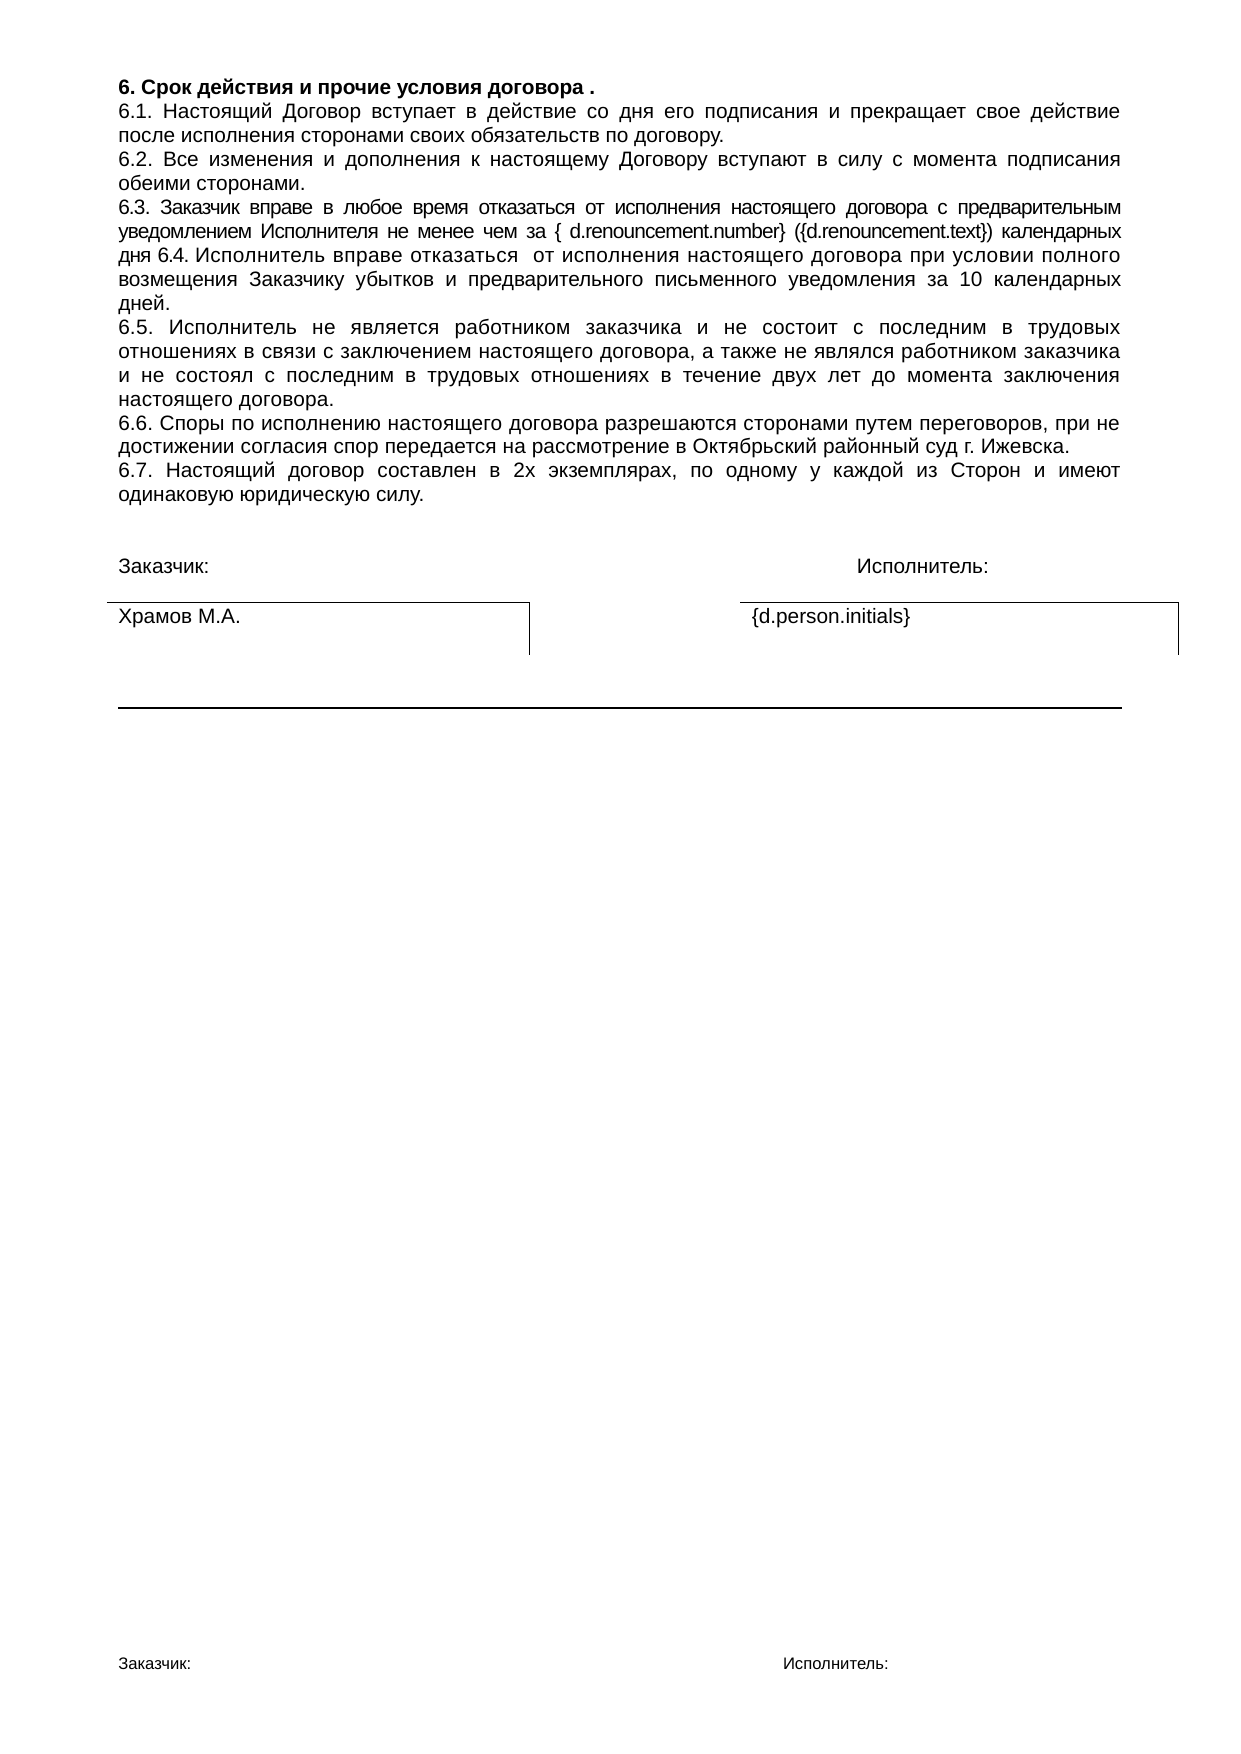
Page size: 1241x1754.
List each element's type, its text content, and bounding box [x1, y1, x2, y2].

table_cell [740, 629, 1178, 655]
table_cell [107, 629, 529, 655]
text 6.3. Заказчик вправе в любое время отказаться от исполнения настоящего договора с предварительным уведомлением Исполнителя не менее чем за { d.renouncement.number} ({d.renouncement.text}) календарных дня 6.4. Исполнитель вправе отказаться от исполнения настоящего договора при условии полного возмещения Заказчику убытков и предварительного письменного уведомления за 10 календарных дней. [118, 195, 1122, 314]
text 6.2. Все изменения и дополнения к настоящему Договору вступают в силу с момента подписания обеими сторонами. [118, 147, 1122, 195]
text 6.7. Настоящий договор составлен в 2х экземплярах, по одному у каждой из Сторон и имеют одинаковую юридическую силу. [118, 458, 1122, 506]
text Заказчик: Исполнитель: [118, 554, 1122, 578]
text 6.5. Исполнитель не является работником заказчика и не состоит с последним в трудовых отношениях в связи с заключением настоящего договора, а также не являлся работником заказчика и не состоял с последним в трудовых отношениях в течение двух лет до момента заключения настоящего договора. [118, 314, 1122, 410]
text 6. Срок действия и прочие условия договора . [118, 75, 1122, 99]
table_cell [530, 629, 740, 655]
text 6.6. Споры по исполнению настоящего договора разрешаются сторонами путем переговоров, при не достижении согласия спор передается на рассмотрение в Октябрьский районный суд г. Ижевска. [118, 410, 1122, 458]
text 6.1. Настоящий Договор вступает в действие со дня его подписания и прекращает свое действие после исполнения сторонами своих обязательств по договору. [118, 99, 1122, 147]
table_header Храмов М.А. [107, 603, 529, 629]
table_header [530, 602, 740, 629]
table_header {d.person.initials} [740, 603, 1178, 629]
